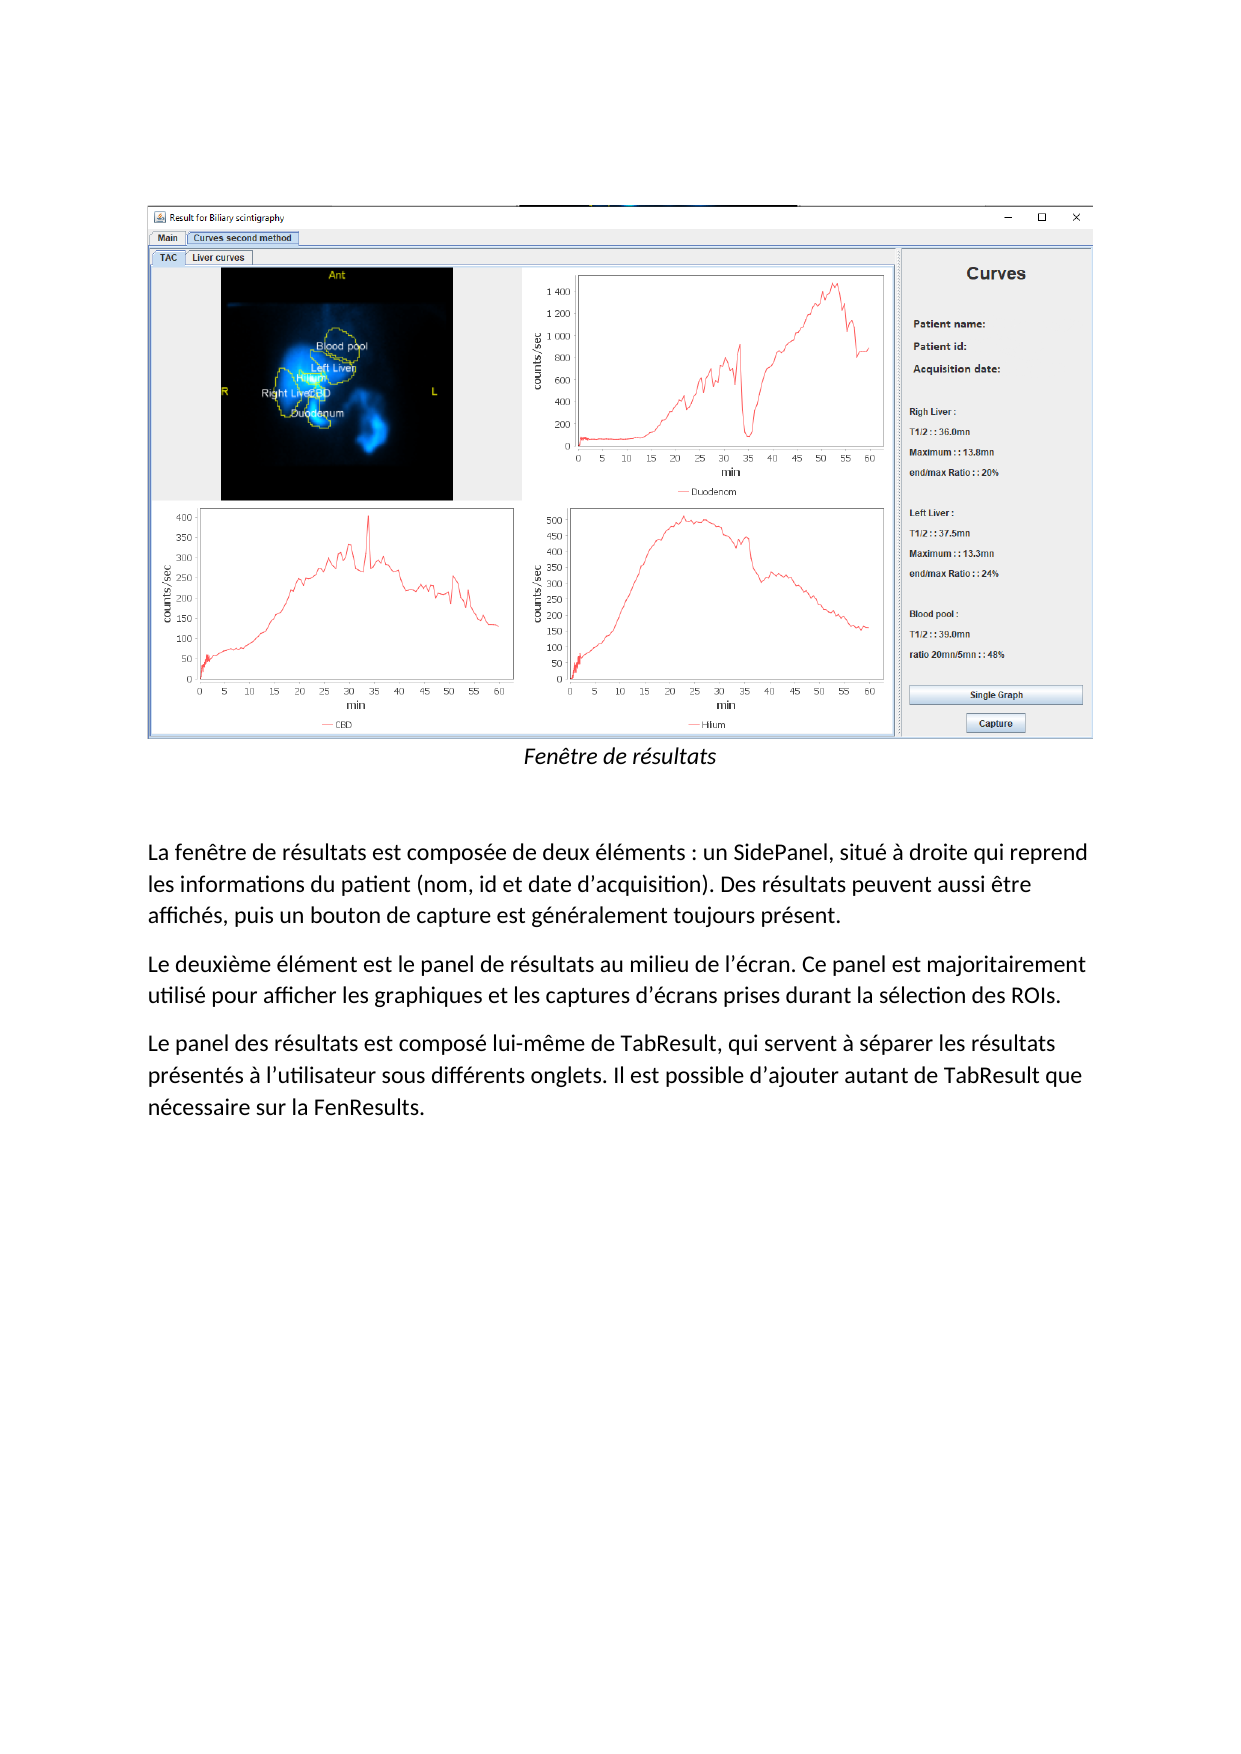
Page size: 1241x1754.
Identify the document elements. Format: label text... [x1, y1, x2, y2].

text Le deuxième élément est le panel de résultats au milieu de l’écran. Ce panel est majoritairement utilisé pour afficher les graphiques et les captures d’écrans prises durant la sélection des ROIs. [148, 949, 1093, 1009]
text La fenêtre de résultats est composée de deux éléments : un SidePanel, situé à droite qui reprend les informations du patient (nom, id et date d’acquisition). Des résultats peuvent aussi être affichés, puis un bouton de capture est généralement toujours présent. [148, 837, 1093, 930]
picture [147, 205, 1093, 739]
text Fenêtre de résultats [148, 739, 1093, 770]
text Le panel des résultats est composé lui-même de TabResult, qui servent à séparer les résultats présentés à l’utilisateur sous différents onglets. Il est possible d’ajouter autant de TabResult que nécessaire sur la FenResults. [148, 1028, 1093, 1121]
